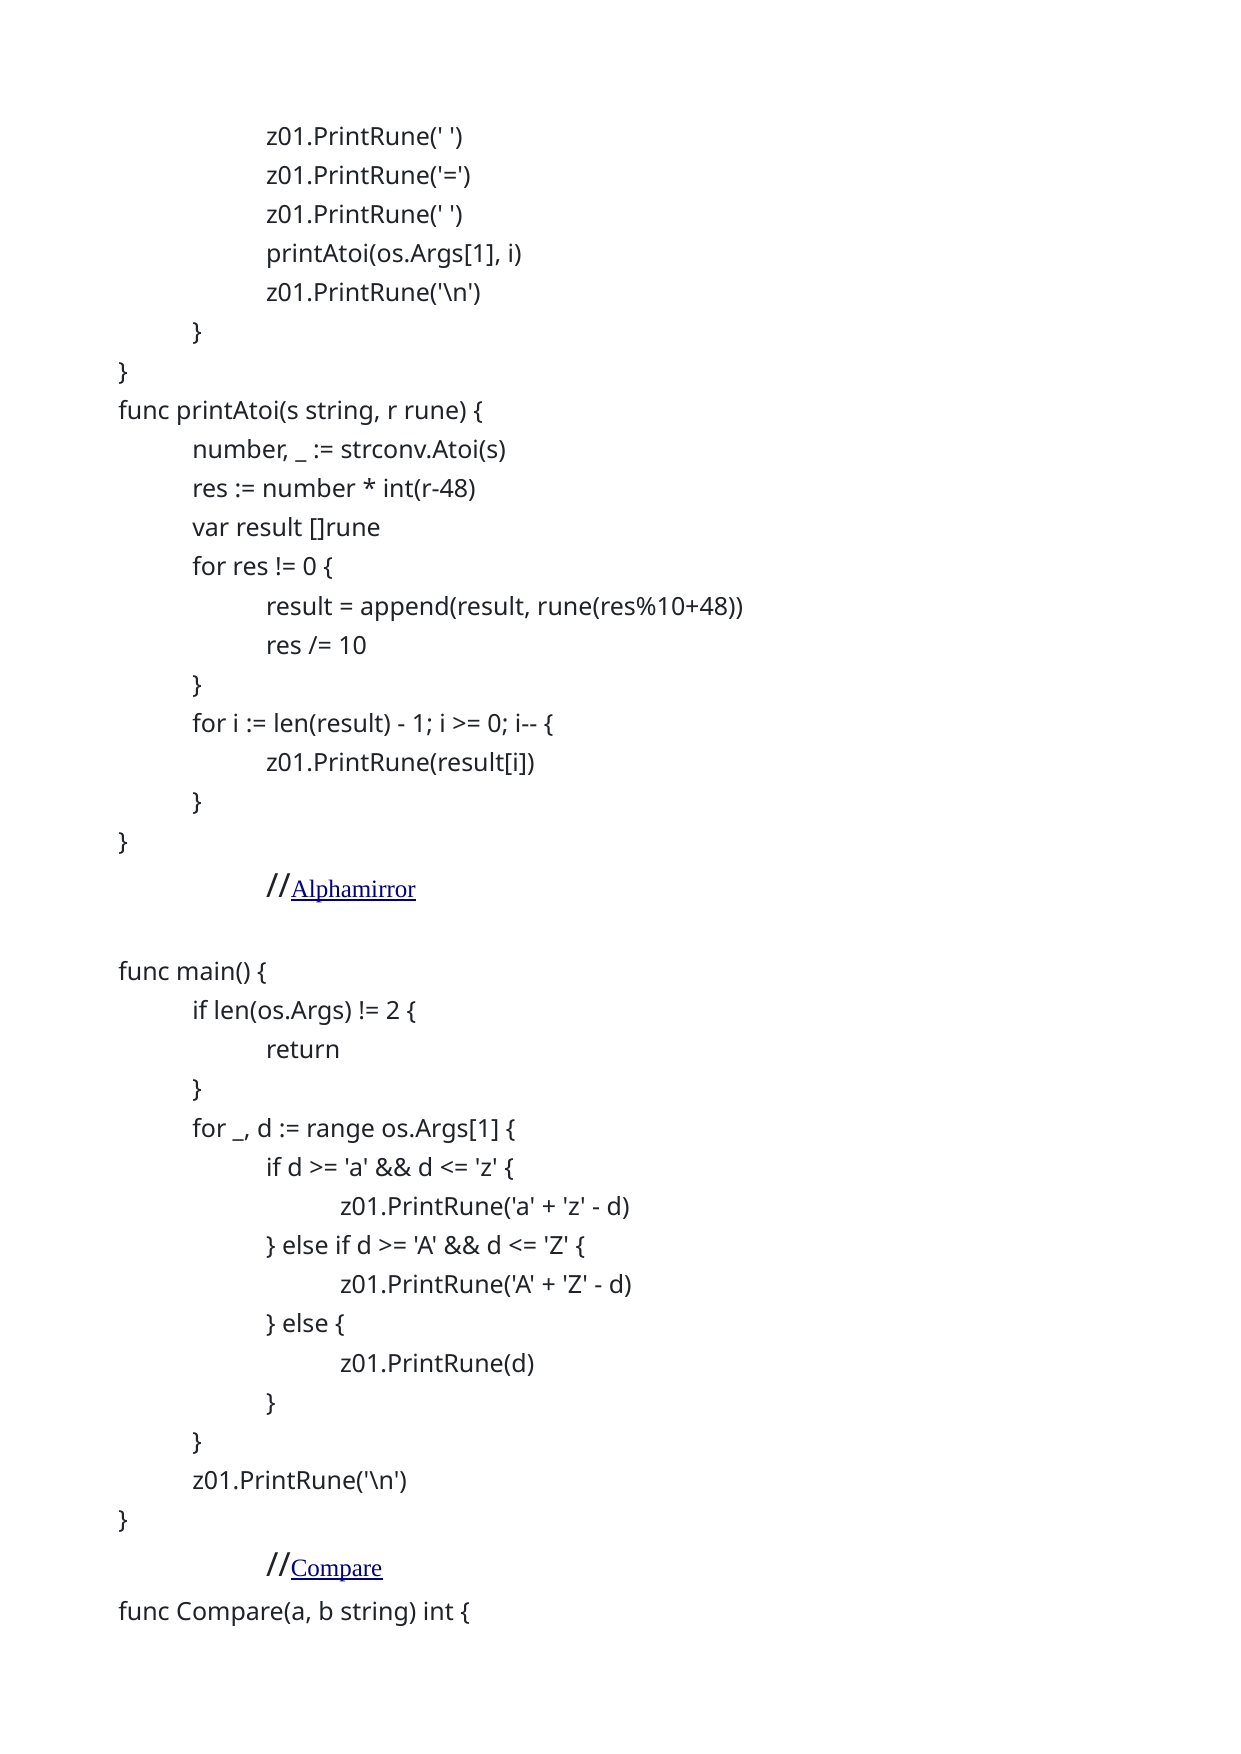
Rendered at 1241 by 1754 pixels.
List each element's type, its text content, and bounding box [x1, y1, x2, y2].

text z01.PrintRune('\n') [118, 275, 1122, 309]
list //Alphamirror [118, 862, 1122, 908]
text z01.PrintRune('a' + 'z' - d) [118, 1189, 1122, 1223]
text result = append(result, rune(res%10+48)) [118, 588, 1122, 622]
text } [118, 666, 1122, 701]
text for _, d := range os.Args[1] { [118, 1110, 1122, 1144]
text } [118, 1384, 1122, 1418]
text z01.PrintRune('=') [118, 157, 1122, 191]
text func main() { [118, 954, 1122, 988]
text z01.PrintRune(result[i]) [118, 745, 1122, 779]
text func printAtoi(s string, r rune) { [118, 392, 1122, 426]
text number, _ := strconv.Atoi(s) [118, 431, 1122, 466]
text for res != 0 { [118, 549, 1122, 583]
text z01.PrintRune('\n') [118, 1463, 1122, 1497]
text if d >= 'a' && d <= 'z' { [118, 1149, 1122, 1183]
text } [118, 1424, 1122, 1458]
text printAtoi(os.Args[1], i) [118, 236, 1122, 270]
text } [118, 353, 1122, 387]
text return [118, 1032, 1122, 1066]
text } [118, 784, 1122, 818]
text } else if d >= 'A' && d <= 'Z' { [118, 1228, 1122, 1262]
text func Compare(a, b string) int { [118, 1593, 1122, 1627]
text z01.PrintRune(d) [118, 1345, 1122, 1379]
list //Compare [118, 1541, 1122, 1587]
text } else { [118, 1306, 1122, 1340]
text res := number * int(r-48) [118, 471, 1122, 505]
text var result []rune [118, 510, 1122, 544]
text } [118, 1071, 1122, 1105]
text for i := len(result) - 1; i >= 0; i-- { [118, 706, 1122, 740]
text z01.PrintRune(' ') [118, 118, 1122, 152]
text } [118, 314, 1122, 348]
text } [118, 1502, 1122, 1536]
text } [118, 823, 1122, 857]
text res /= 10 [118, 627, 1122, 661]
text z01.PrintRune('A' + 'Z' - d) [118, 1267, 1122, 1301]
text z01.PrintRune(' ') [118, 196, 1122, 231]
text if len(os.Args) != 2 { [118, 993, 1122, 1027]
